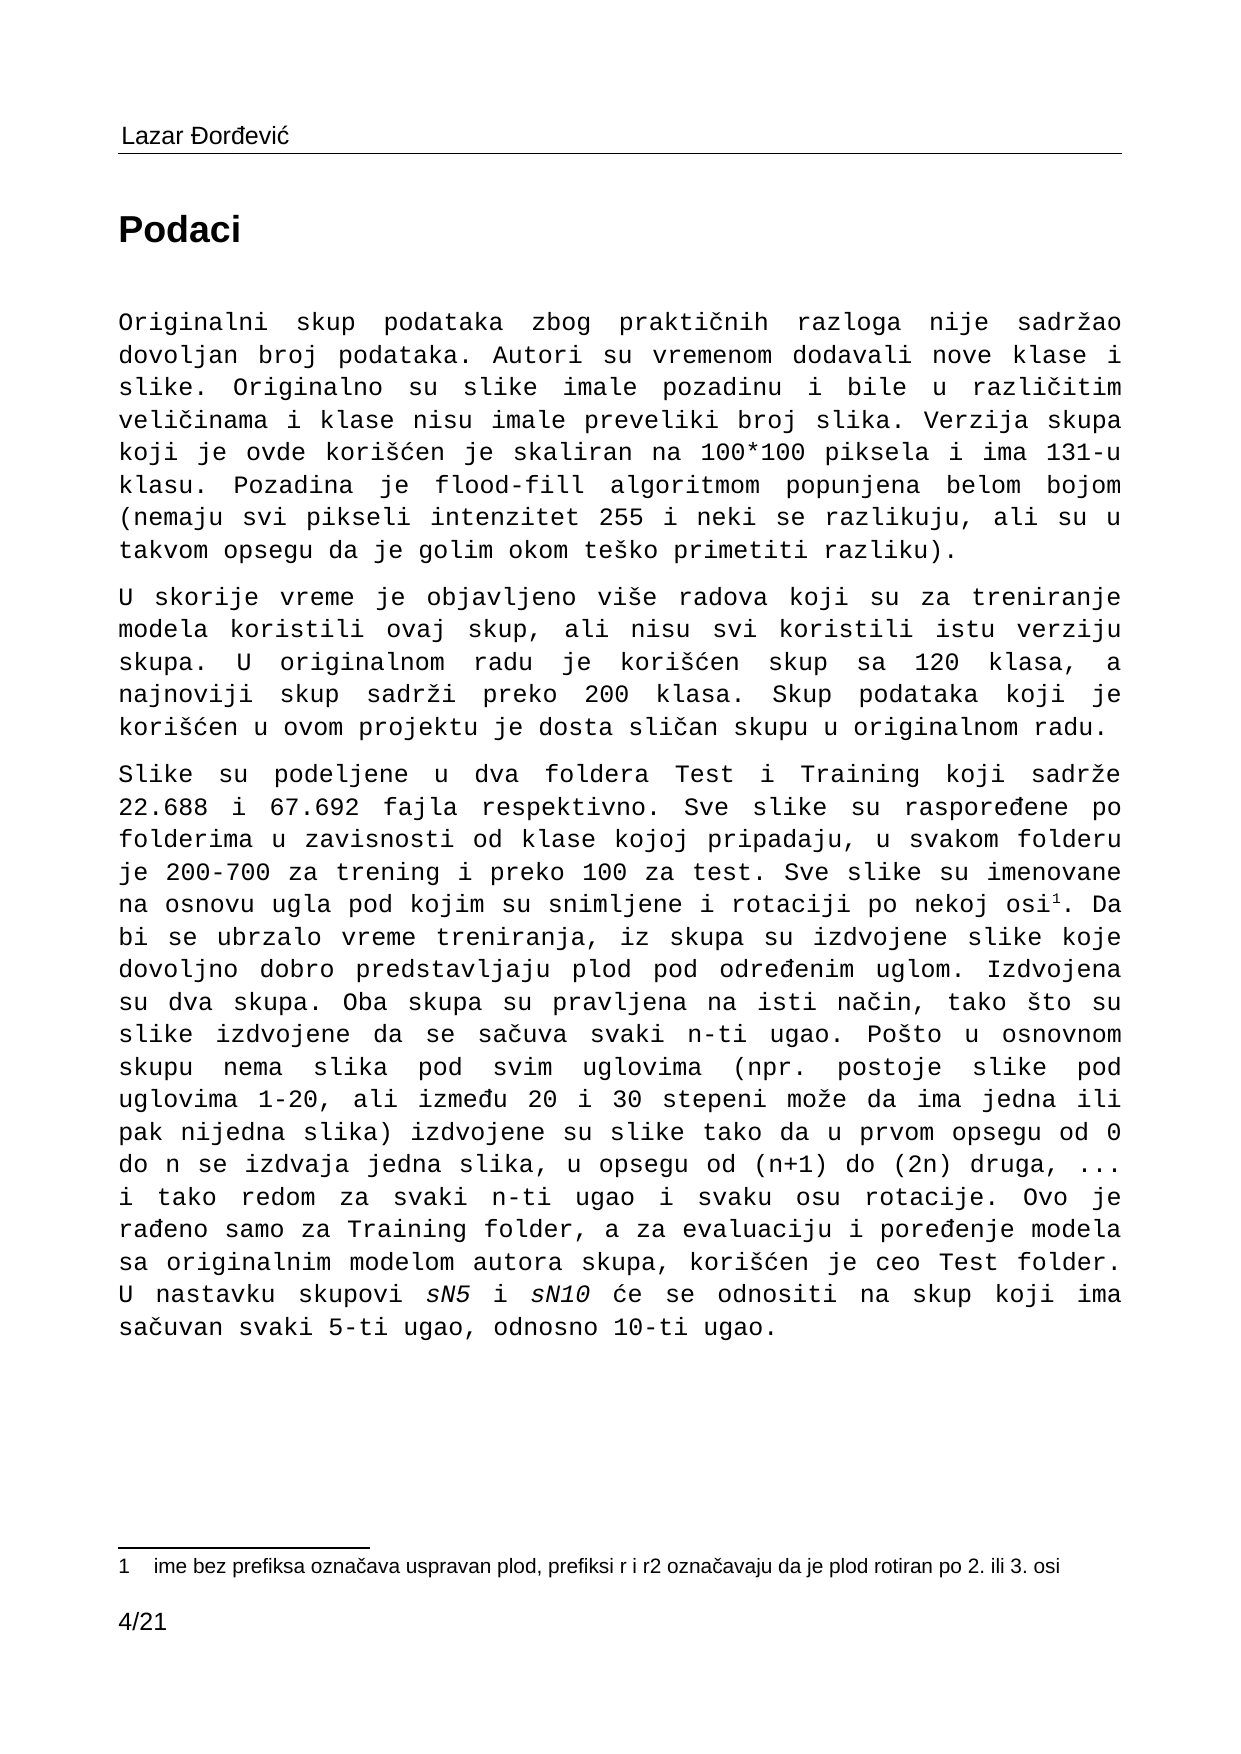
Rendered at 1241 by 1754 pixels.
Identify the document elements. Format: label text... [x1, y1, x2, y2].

text Originalni skup podataka zbog praktičnih razloga nije sadržao dovoljan broj podataka. Autori su vremenom dodavali nove klase i slike. Originalno su slike imale pozadinu i bile u različitim veličinama i klase nisu imale preveliki broj slika. Verzija skupa koji je ovde korišćen je skaliran na 100*100 piksela i ima 131-u klasu. Pozadina je flood-fill algoritmom popunjena belom bojom (nemaju svi pikseli intenzitet 255 i neki se razlikuju, ali su u takvom opsegu da je golim okom teško primetiti razliku). [118, 310, 1122, 566]
subtitle Podaci [118, 207, 1122, 250]
text Slike su podeljene u dva foldera Test i Training koji sadrže 22.688 i 67.692 fajla respektivno. Sve slike su raspoređene po folderima u zavisnosti od klase kojoj pripadaju, u svakom folderu je 200-700 za trening i preko 100 za test. Sve slike su imenovane na osnovu ugla pod kojim su snimljene i rotaciji po nekoj osi. Da bi se ubrzalo vreme treniranja, iz skupa su izdvojene slike koje dovoljno dobro predstavljaju plod pod određenim uglom. Izdvojena su dva skupa. Oba skupa su pravljena na isti način, tako što su slike izdvojene da se sačuva svaki n-ti ugao. Pošto u osnovnom skupu nema slika pod svim uglovima (npr. postoje slike pod uglovima 1-20, ali između 20 i 30 stepeni može da ima jedna ili pak nijedna slika) izdvojene su slike tako da u prvom opsegu od 0 do n se izdvaja jedna slika, u opsegu od (n+1) do (2n) druga, ... i tako redom za svaki n-ti ugao i svaku osu rotacije. Ovo je rađeno samo za Training folder, a za evaluaciju i poređenje modela sa originalnim modelom autora skupa, korišćen je ceo Test folder. U nastavku skupovi sN5 i sN10 će se odnositi na skup koji ima sačuvan svaki 5-ti ugao, odnosno 10-ti ugao. [118, 762, 1122, 1342]
text U skorije vreme je objavljeno više radova koji su za treniranje modela koristili ovaj skup, ali nisu svi koristili istu verziju skupa. U originalnom radu je korišćen skup sa 120 klasa, a najnoviji skup sadrži preko 200 klasa. Skup podataka koji je korišćen u ovom projektu je dosta sličan skupu u originalnom radu. [118, 584, 1122, 743]
text ime bez prefiksa označava uspravan plod, prefiksi r i r2 označavaju da je plod rotiran po 2. ili 3. osi [118, 1554, 1122, 1578]
